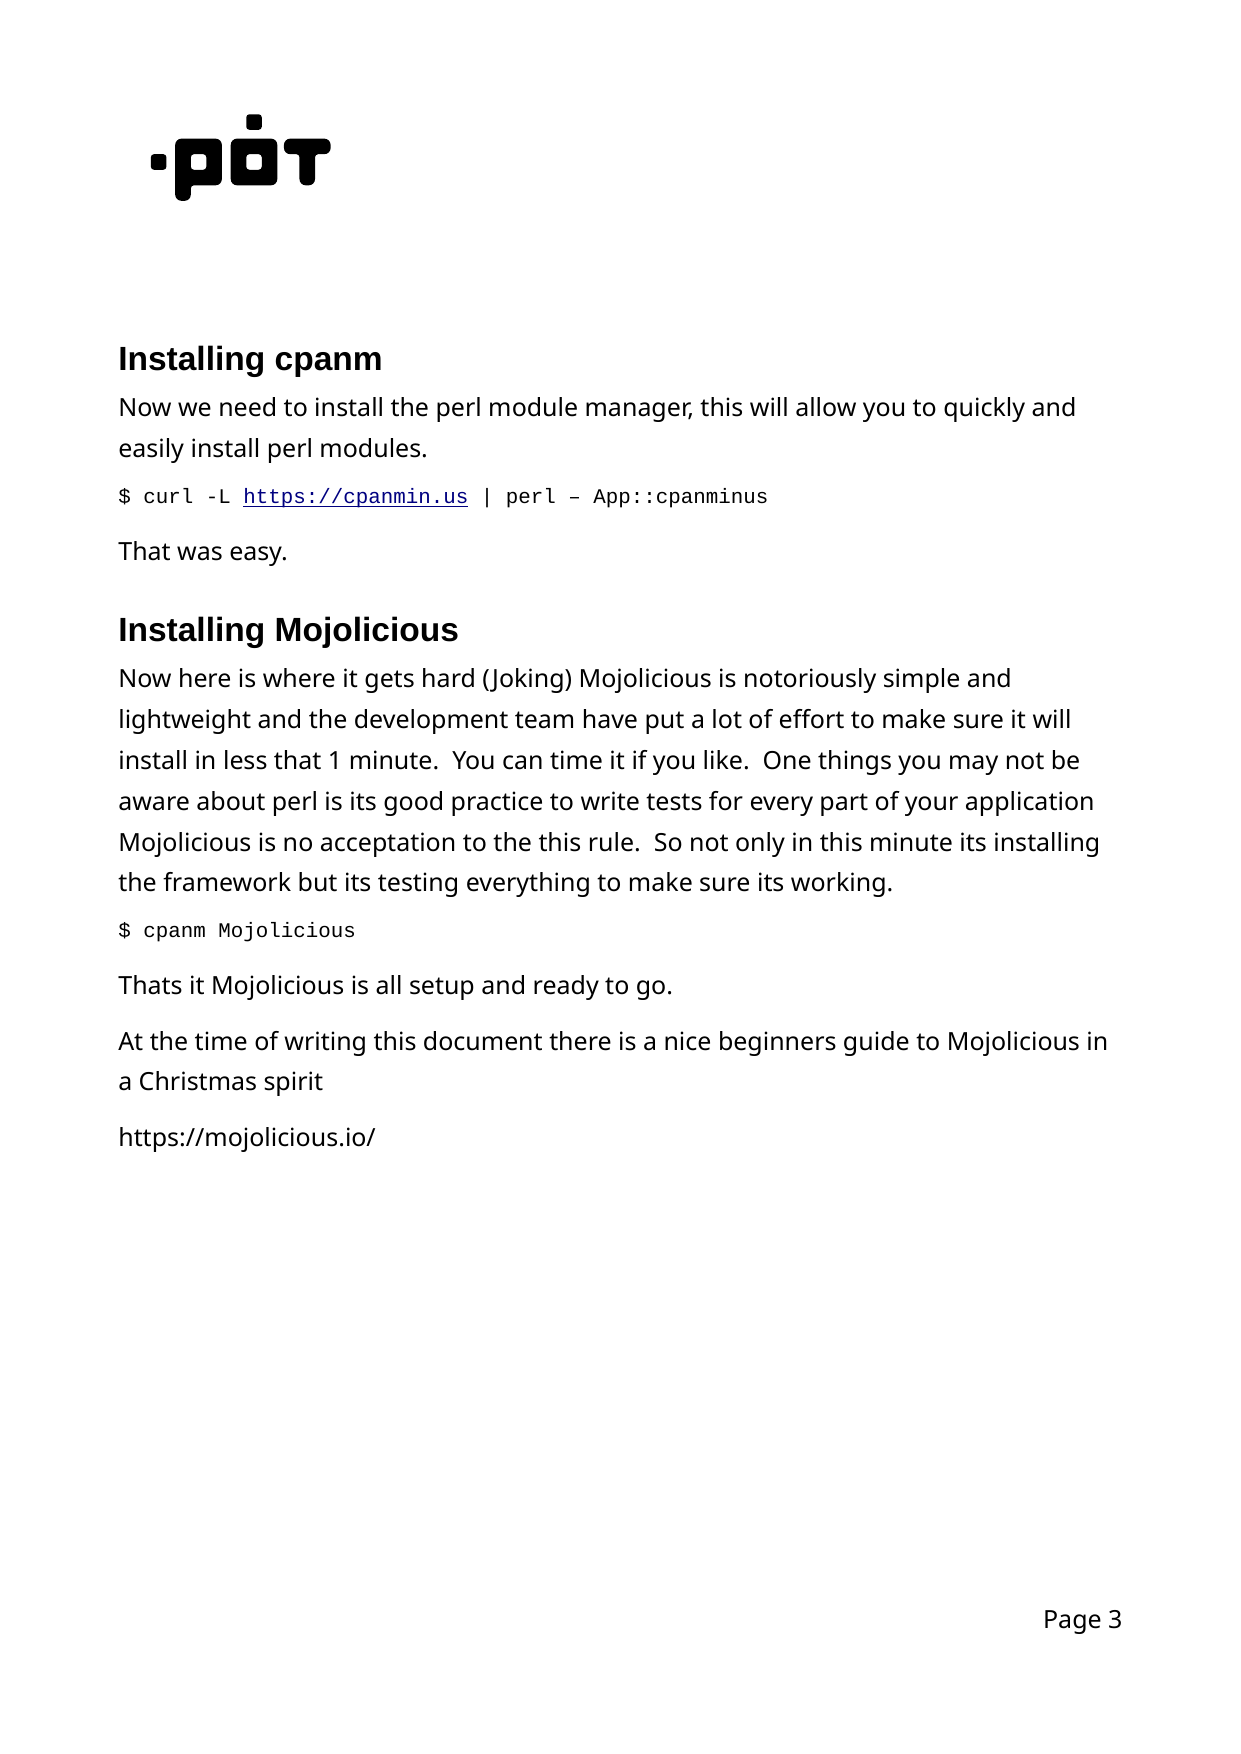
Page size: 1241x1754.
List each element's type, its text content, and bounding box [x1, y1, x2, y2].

text https://mojolicious.io/ [118, 1119, 1122, 1153]
text Now we need to install the perl module manager, this will allow you to quickly and easily install perl modules. [118, 390, 1122, 465]
text $ cpanm Mojolicious [118, 920, 1122, 944]
subtitle Installing cpanm [118, 339, 1122, 377]
text Now here is where it gets hard (Joking) Mojolicious is notoriously simple and lightweight and the development team have put a lot of effort to make sure it will install in less that 1 minute. You can time it if you like. One things you may not be aware about perl is its good practice to write tests for every part of your application Mojolicious is no acceptation to the this rule. So not only in this minute its installing the framework but its testing everything to make sure its working. [118, 661, 1122, 899]
text Thats it Mojolicious is all setup and ready to go. [118, 968, 1122, 1002]
text That was easy. [118, 533, 1122, 567]
text At the time of writing this document there is a nice beginners guide to Mojolicious in a Christmas spirit [118, 1023, 1122, 1098]
text $ curl -L https://cpanmin.us | perl – App::cpanminus [118, 486, 1122, 510]
subtitle Installing Mojolicious [118, 610, 1122, 648]
